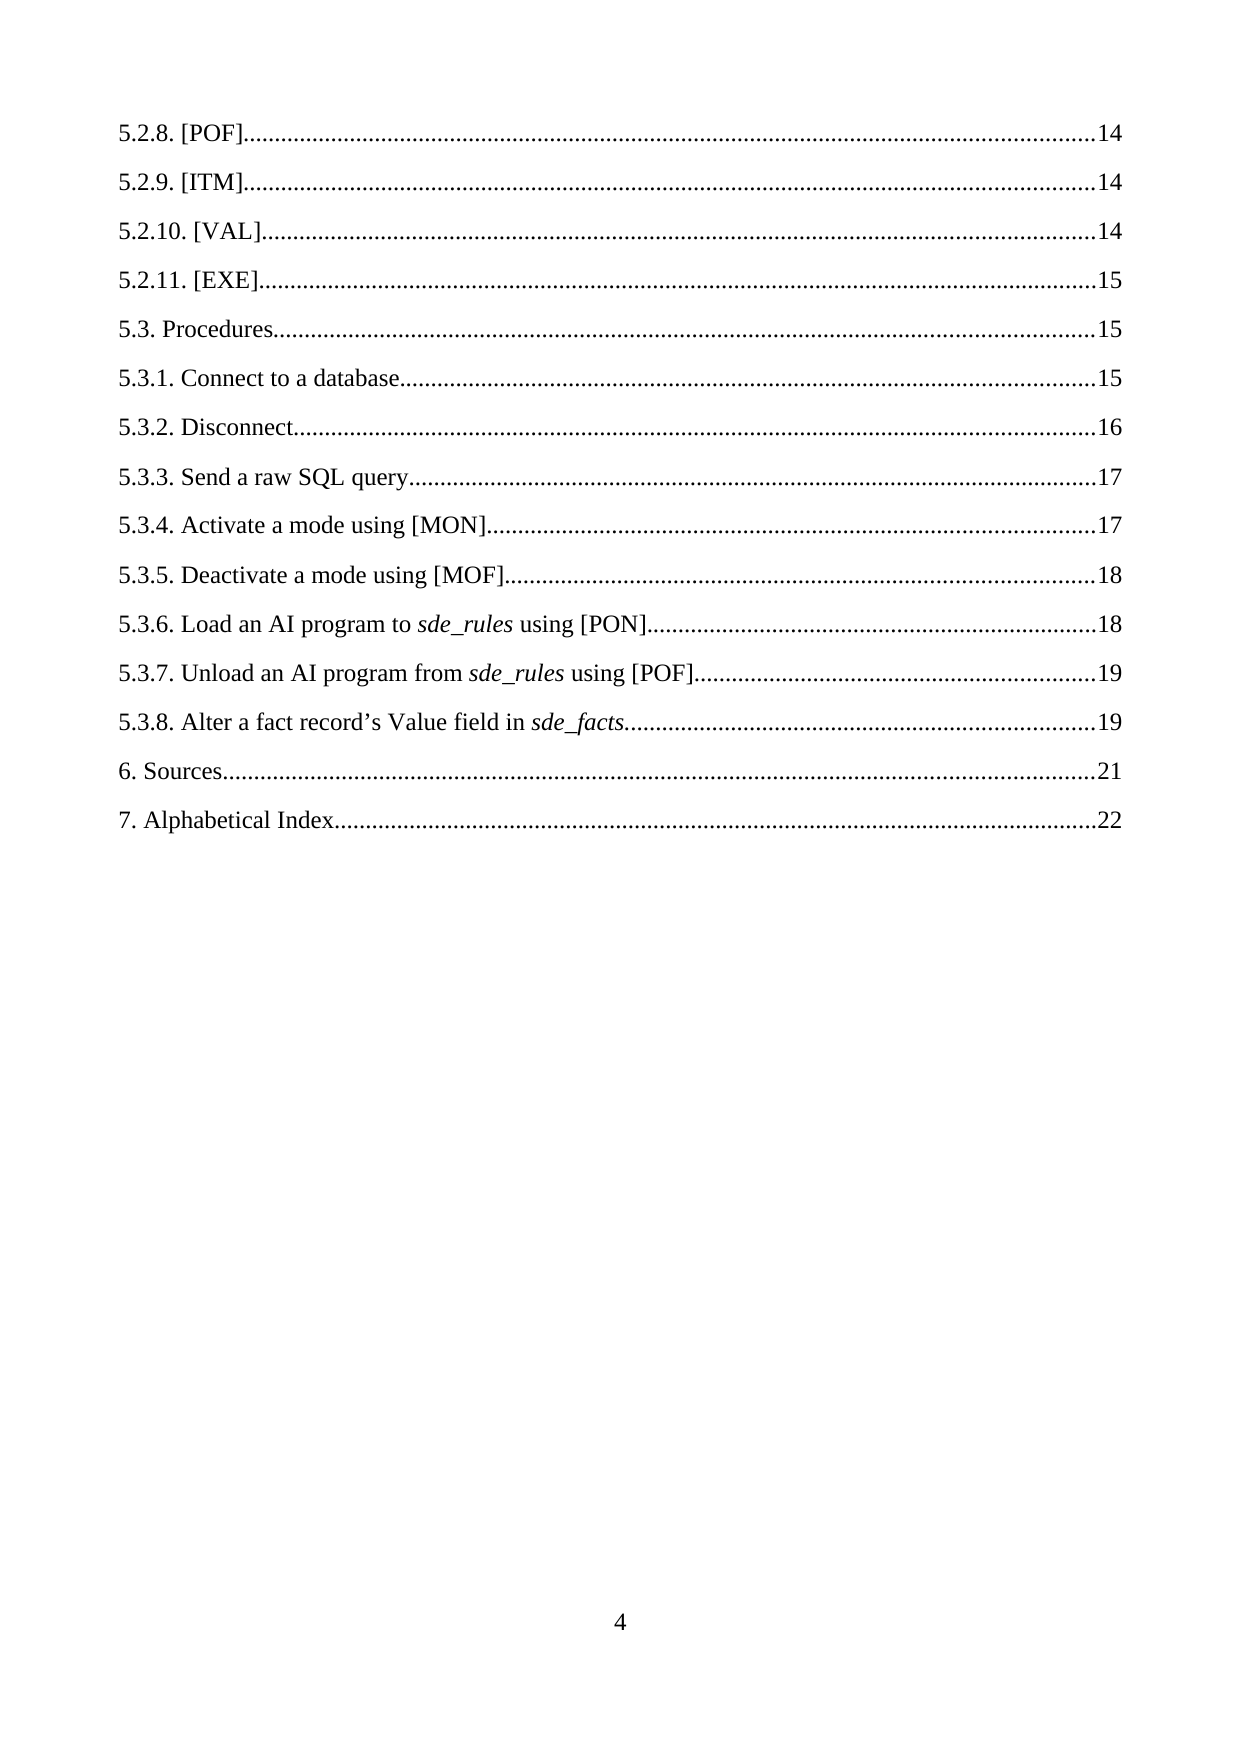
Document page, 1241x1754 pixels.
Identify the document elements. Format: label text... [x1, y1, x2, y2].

text 5.2.11. [EXE] 15 [118, 265, 1122, 294]
text 5.3.6. Load an AI program to sde_rules using [PON]. 18 [118, 609, 1122, 637]
text 5.3.7. Unload an AI program from sde_rules using [POF]. 19 [118, 658, 1122, 687]
text 5.2.9. [ITM] 14 [118, 167, 1122, 196]
text 5.2.8. [POF] 14 [118, 118, 1122, 147]
text 5.2.10. [VAL] 14 [118, 216, 1122, 245]
text 5.3.5. Deactivate a mode using [MOF]. 18 [118, 560, 1122, 588]
text 5.3.4. Activate a mode using [MON]. 17 [118, 511, 1122, 539]
text 6. Sources 21 [118, 756, 1122, 785]
text 5.3.1. Connect to a database. 15 [118, 363, 1122, 392]
text 5.3.3. Send a raw SQL query 17 [118, 462, 1122, 490]
text 5.3.2. Disconnect 16 [118, 412, 1122, 441]
text 7. Alphabetical Index 22 [118, 805, 1122, 834]
text 5.3. Procedures 15 [118, 314, 1122, 343]
text 5.3.8. Alter a fact record’s Value field in sde_facts. 19 [118, 707, 1122, 736]
